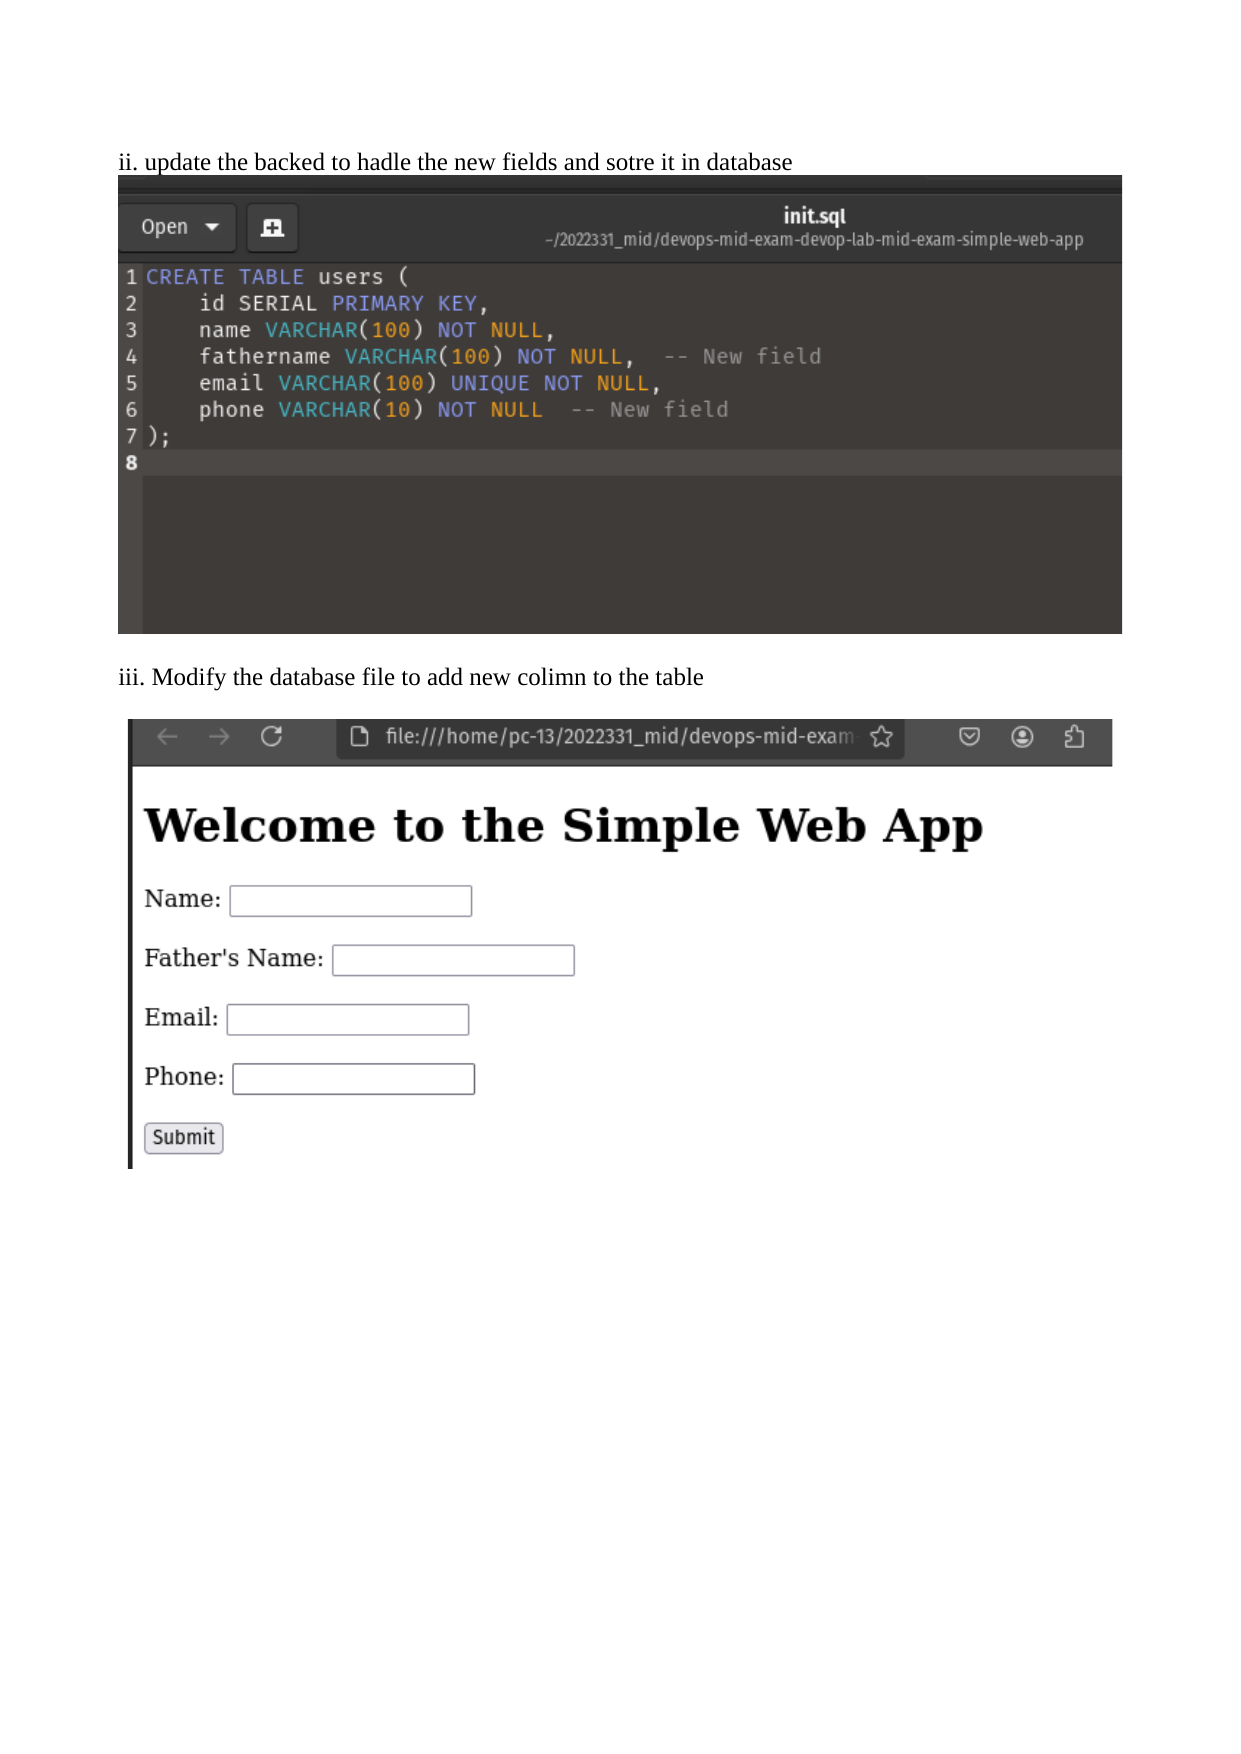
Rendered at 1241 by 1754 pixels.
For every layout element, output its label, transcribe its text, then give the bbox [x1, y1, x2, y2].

picture [127, 719, 1113, 1169]
text iii. Modify the database file to add new colimn to the table [118, 662, 1122, 691]
picture [118, 175, 1123, 634]
text ii. update the backed to hadle the new fields and sotre it in database [118, 147, 1122, 175]
